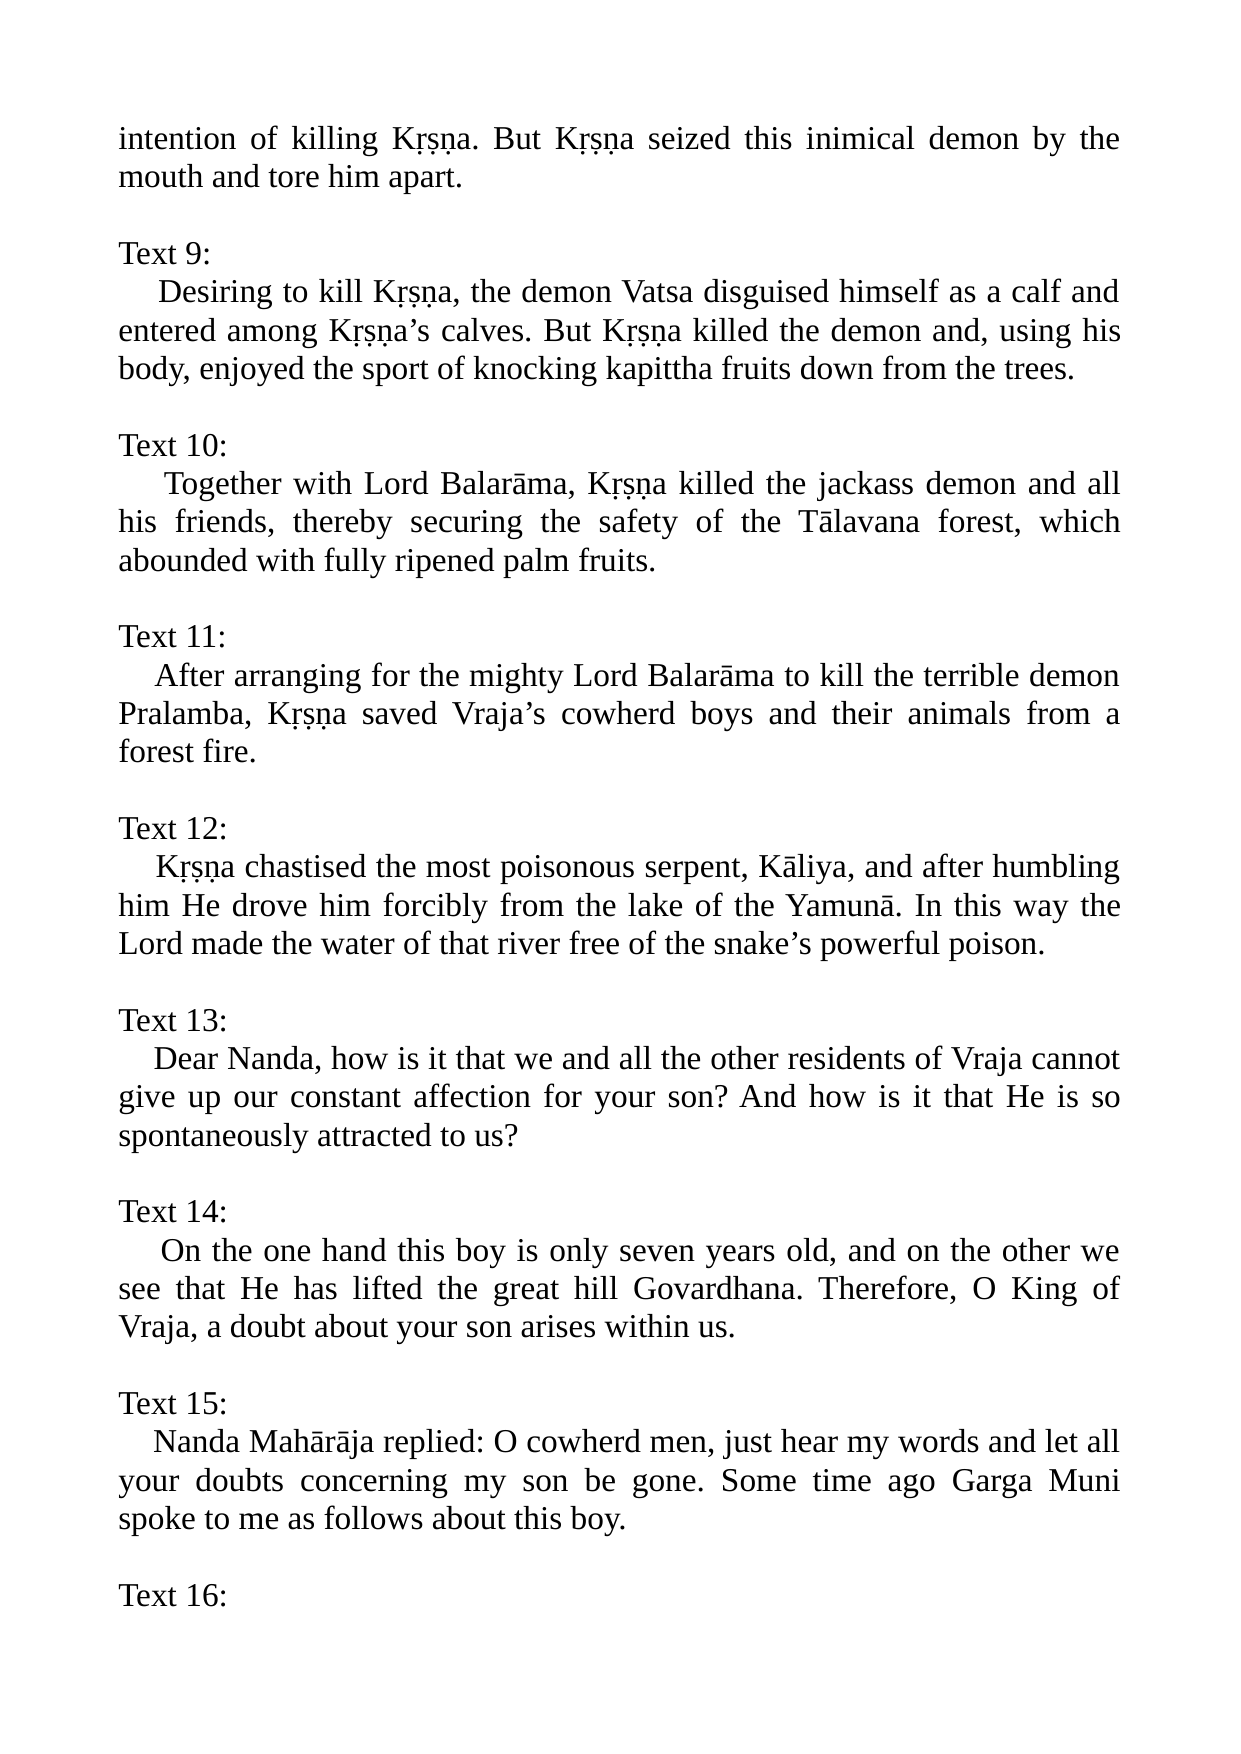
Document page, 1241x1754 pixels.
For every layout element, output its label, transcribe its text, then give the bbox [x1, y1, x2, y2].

text After arranging for the mighty Lord Balarāma to kill the terrible demon Pralamba, Kṛṣṇa saved Vraja’s cowherd boys and their animals from a forest fire. [118, 655, 1122, 770]
text Text 14: [118, 1191, 1122, 1230]
text Kṛṣṇa chastised the most poisonous serpent, Kāliya, and after humbling him He drove him forcibly from the lake of the Yamunā. In this way the Lord made the water of that river free of the snake’s powerful poison. [118, 846, 1122, 961]
text Text 13: [118, 1000, 1122, 1038]
text Text 16: [118, 1575, 1122, 1613]
text Together with Lord Balarāma, Kṛṣṇa killed the jackass demon and all his friends, thereby securing the safety of the Tālavana forest, which abounded with fully ripened palm fruits. [118, 463, 1122, 578]
text Text 9: [118, 233, 1122, 271]
text intention of killing Kṛṣṇa. But Kṛṣṇa seized this inimical demon by the mouth and tore him apart. [118, 118, 1122, 195]
text Text 10: [118, 425, 1122, 463]
text Text 15: [118, 1383, 1122, 1421]
text Nanda Mahārāja replied: O cowherd men, just hear my words and let all your doubts concerning my son be gone. Some time ago Garga Muni spoke to me as follows about this boy. [118, 1421, 1122, 1536]
text On the one hand this boy is only seven years old, and on the other we see that He has lifted the great hill Govardhana. Therefore, O King of Vraja, a doubt about your son arises within us. [118, 1230, 1122, 1345]
text Dear Nanda, how is it that we and all the other residents of Vraja cannot give up our constant affection for your son? And how is it that He is so spontaneously attracted to us? [118, 1038, 1122, 1153]
text Text 12: [118, 808, 1122, 846]
text Text 11: [118, 616, 1122, 655]
text Desiring to kill Kṛṣṇa, the demon Vatsa disguised himself as a calf and entered among Kṛṣṇa’s calves. But Kṛṣṇa killed the demon and, using his body, enjoyed the sport of knocking kapittha fruits down from the trees. [118, 271, 1122, 386]
